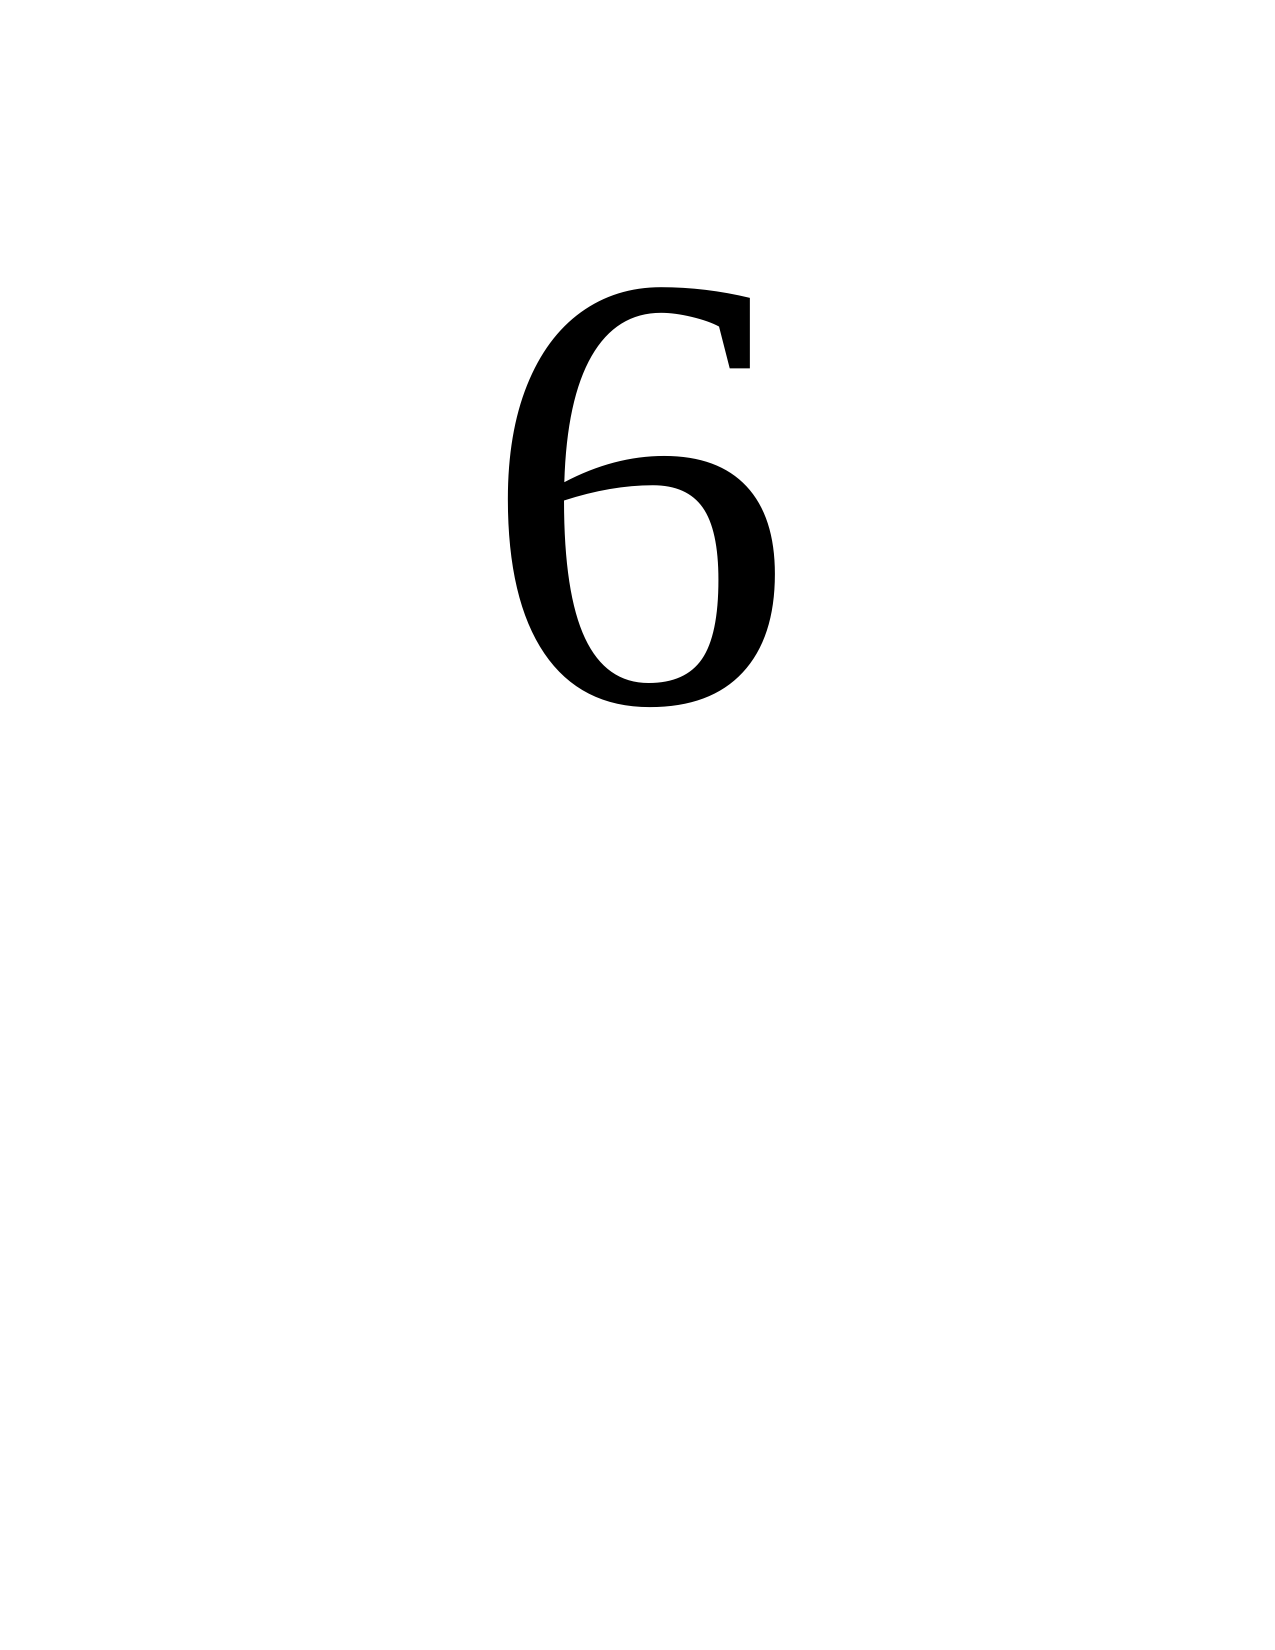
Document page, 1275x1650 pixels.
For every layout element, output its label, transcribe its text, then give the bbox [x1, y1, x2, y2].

text 6 [118, 118, 1157, 837]
